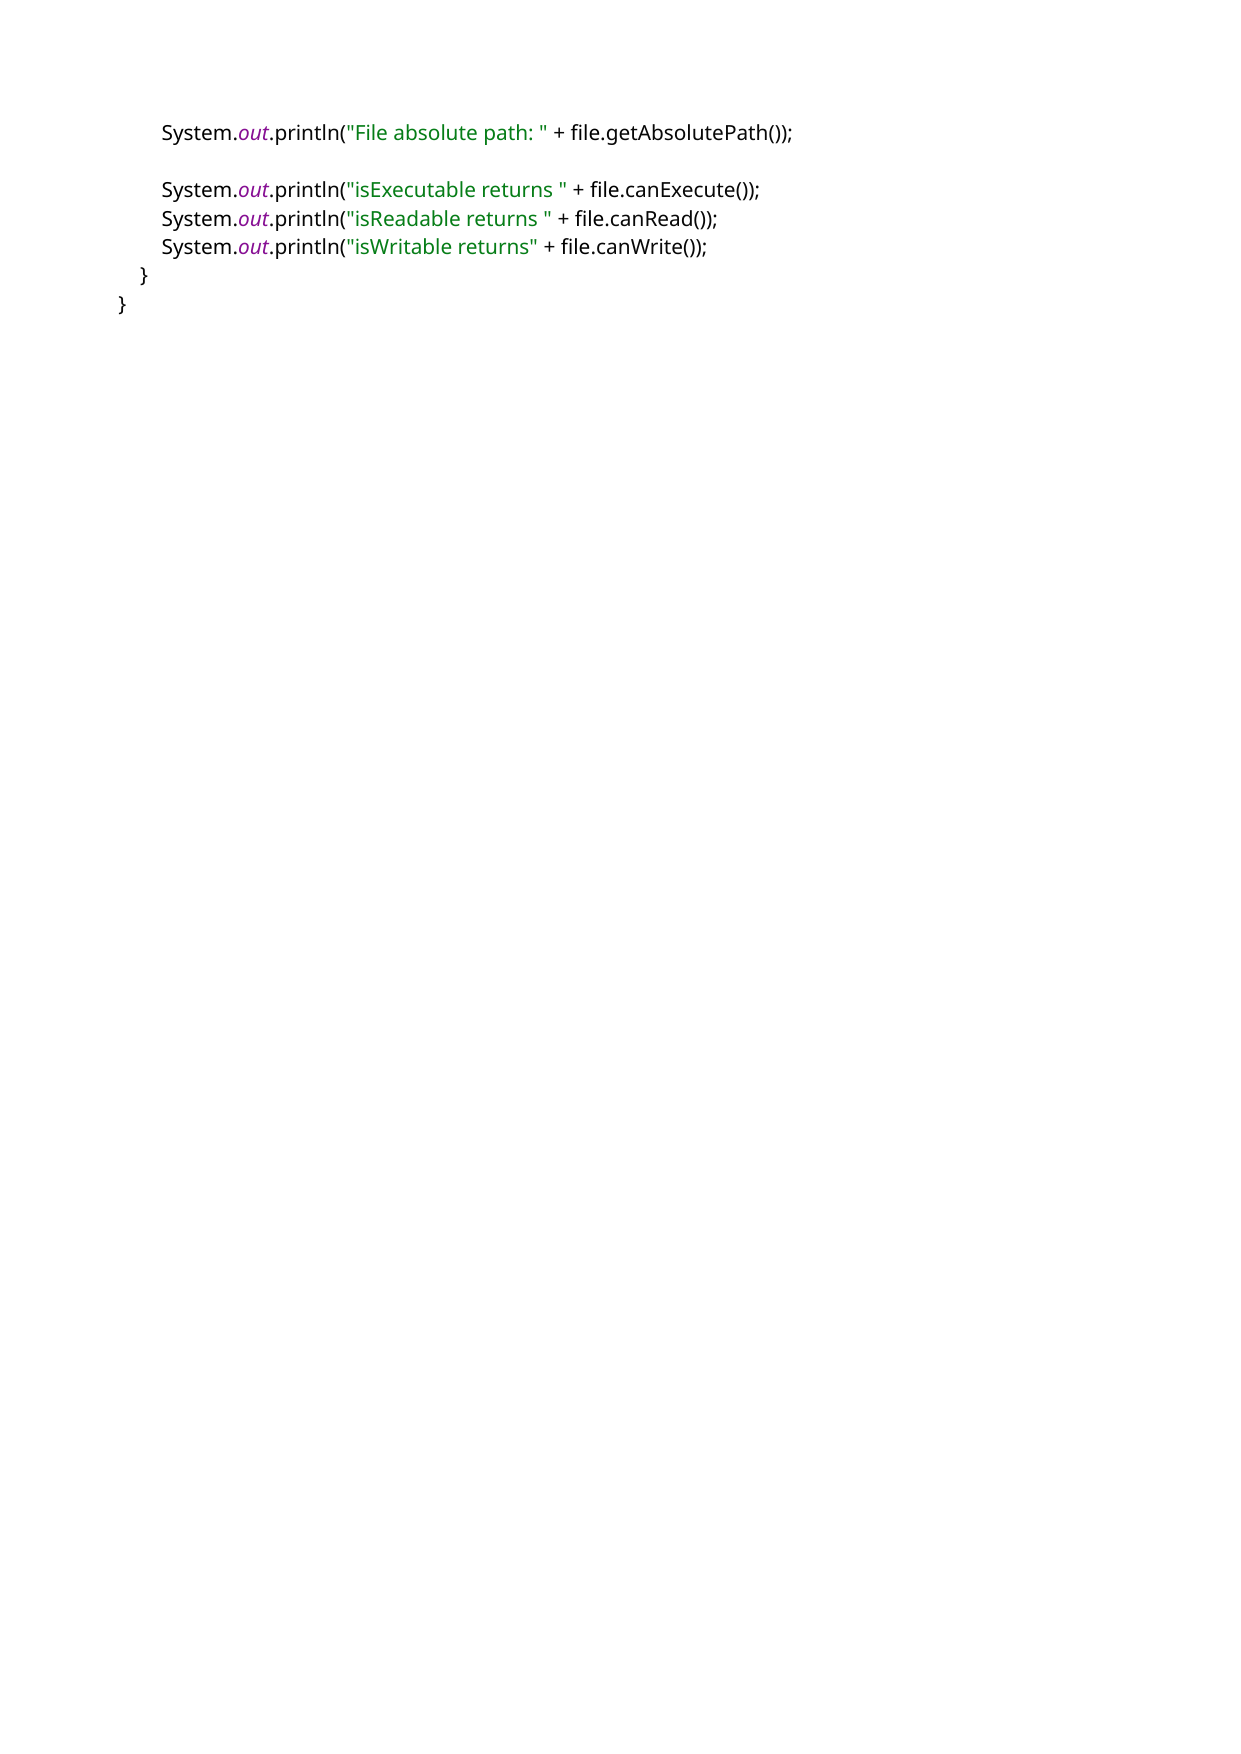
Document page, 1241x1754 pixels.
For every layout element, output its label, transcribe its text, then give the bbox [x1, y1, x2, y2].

text System.out.println("File absolute path: " + file.getAbsolutePath()); System.out.println("isExecutable returns " + file.canExecute()); System.out.println("isReadable returns " + file.canRead()); System.out.println("isWritable returns" + file.canWrite()); } } [118, 118, 1122, 317]
